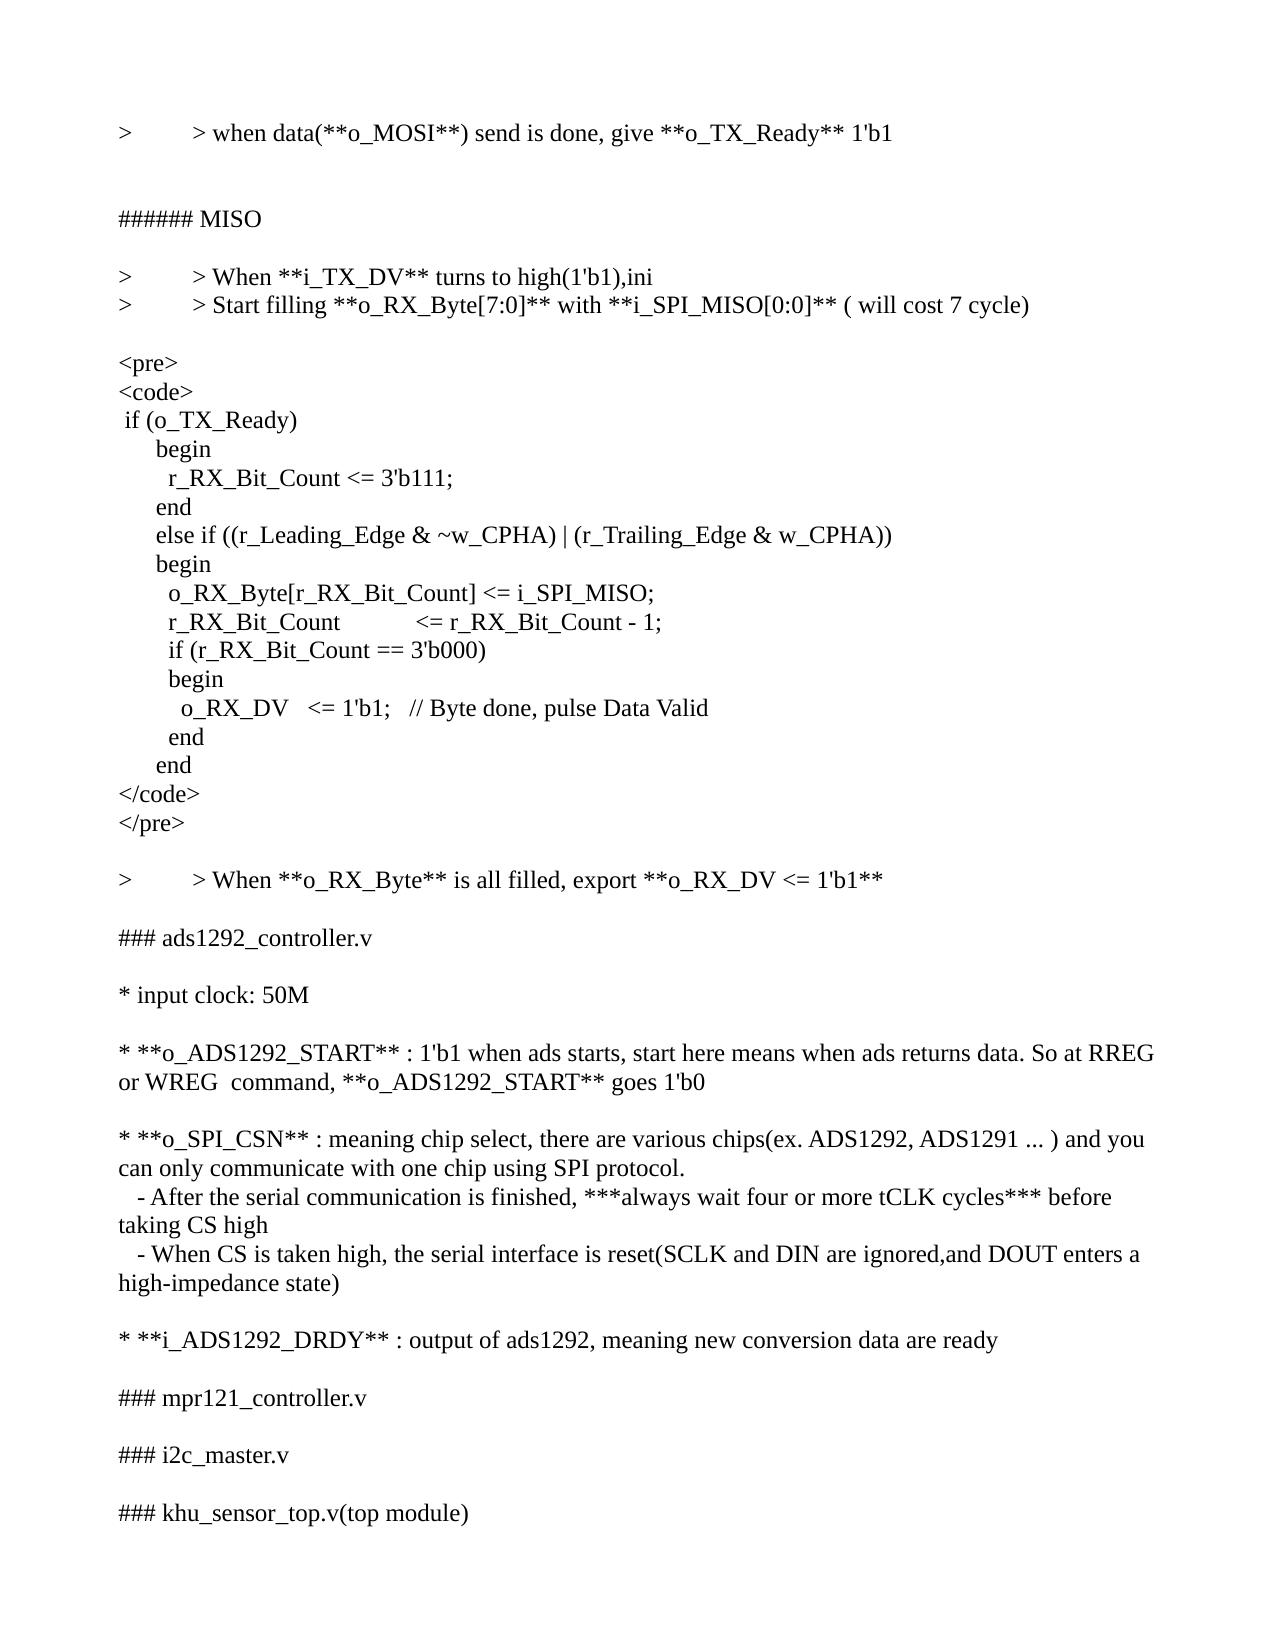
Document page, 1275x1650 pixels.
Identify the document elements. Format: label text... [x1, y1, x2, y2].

text > > when data(**o_MOSI**) send is done, give **o_TX_Ready** 1'b1 [118, 118, 1157, 147]
text if (r_RX_Bit_Count == 3'b000) [118, 636, 1157, 664]
text - When CS is taken high, the serial interface is reset(SCLK and DIN are ignored,and DOUT enters a high-impedance state) [118, 1239, 1157, 1297]
text begin [118, 664, 1157, 693]
text r_RX_Bit_Count <= 3'b111; [118, 463, 1157, 492]
text ### khu_sensor_top.v(top module) [118, 1498, 1157, 1527]
text end [118, 492, 1157, 521]
text * input clock: 50M [118, 981, 1157, 1009]
text > > When **o_RX_Byte** is all filled, export **o_RX_DV <= 1'b1** [118, 866, 1157, 894]
text end [118, 722, 1157, 751]
text > > Start filling **o_RX_Byte[7:0]** with **i_SPI_MISO[0:0]** ( will cost 7 cycle) [118, 291, 1157, 319]
text * **i_ADS1292_DRDY** : output of ads1292, meaning new conversion data are ready [118, 1326, 1157, 1354]
text </code> [118, 779, 1157, 808]
text <code> [118, 377, 1157, 406]
text o_RX_Byte[r_RX_Bit_Count] <= i_SPI_MISO; [118, 578, 1157, 607]
text - After the serial communication is finished, ***always wait four or more tCLK cycles*** before taking CS high [118, 1182, 1157, 1239]
text <pre> [118, 348, 1157, 377]
text begin [118, 549, 1157, 578]
text r_RX_Bit_Count <= r_RX_Bit_Count - 1; [118, 607, 1157, 636]
text begin [118, 434, 1157, 463]
text * **o_ADS1292_START** : 1'b1 when ads starts, start here means when ads returns data. So at RREG or WREG command, **o_ADS1292_START** goes 1'b0 [118, 1038, 1157, 1096]
text ### mpr121_controller.v [118, 1383, 1157, 1412]
text o_RX_DV <= 1'b1; // Byte done, pulse Data Valid [118, 693, 1157, 722]
text * **o_SPI_CSN** : meaning chip select, there are various chips(ex. ADS1292, ADS1291 ... ) and you can only communicate with one chip using SPI protocol. [118, 1124, 1157, 1182]
text else if ((r_Leading_Edge & ~w_CPHA) | (r_Trailing_Edge & w_CPHA)) [118, 521, 1157, 549]
text ### ads1292_controller.v [118, 923, 1157, 952]
text > > When **i_TX_DV** turns to high(1'b1),ini [118, 262, 1157, 291]
text ###### MISO [118, 204, 1157, 233]
text </pre> [118, 808, 1157, 837]
text ### i2c_master.v [118, 1441, 1157, 1469]
text end [118, 751, 1157, 779]
text if (o_TX_Ready) [118, 406, 1157, 434]
